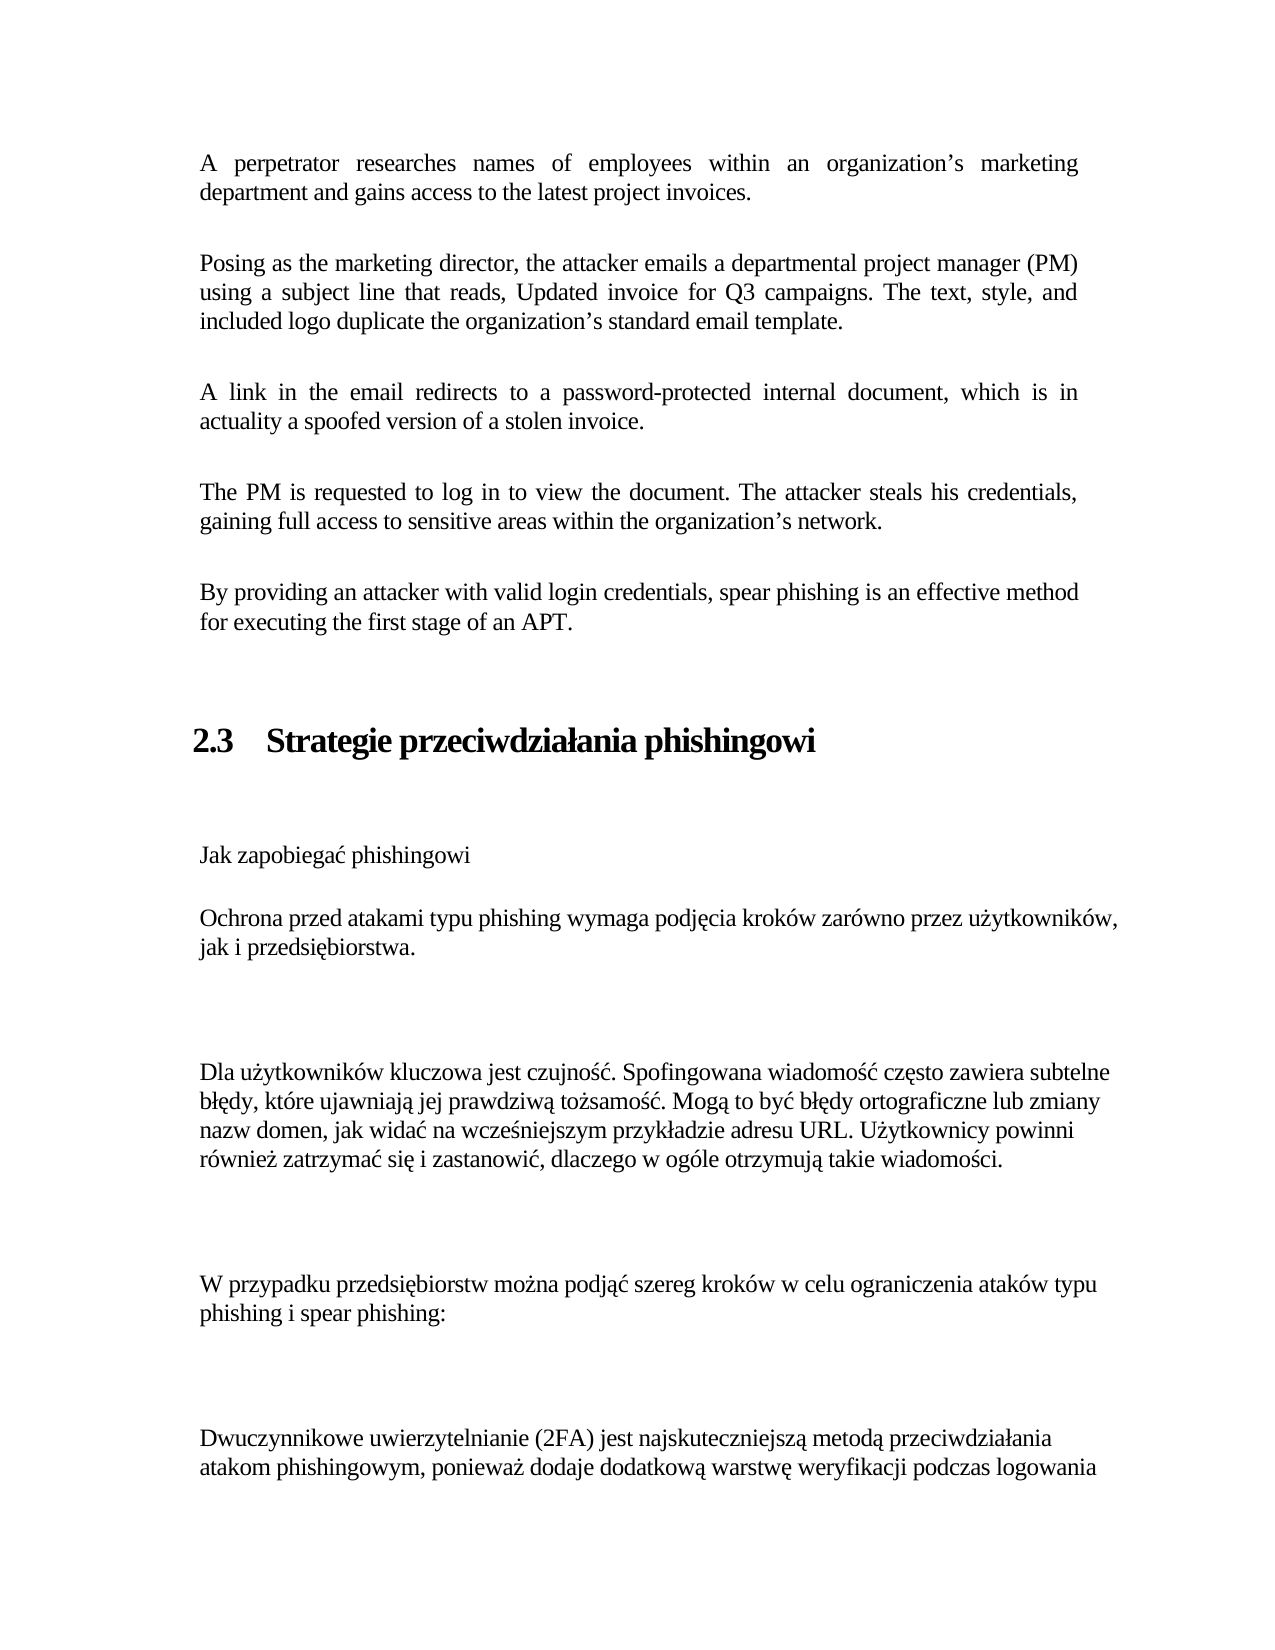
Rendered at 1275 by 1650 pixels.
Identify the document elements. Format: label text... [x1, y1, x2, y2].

text Dla użytkowników kluczowa jest czujność. Spofingowana wiadomość często zawiera subtelne błędy, które ujawniają jej prawdziwą tożsamość. Mogą to być błędy ortograficzne lub zmiany nazw domen, jak widać na wcześniejszym przykładzie adresu URL. Użytkownicy powinni również zatrzymać się i zastanowić, dlaczego w ogóle otrzymują takie wiadomości. [199, 1057, 1127, 1172]
text Ochrona przed atakami typu phishing wymaga podjęcia kroków zarówno przez użytkowników, jak i przedsiębiorstwa. [199, 903, 1127, 961]
text A link in the email redirects to a password-protected internal document, which is in actuality a spoofed version of a stolen invoice. [199, 377, 1079, 435]
text Jak zapobiegać phishingowi [199, 841, 1127, 869]
text Posing as the marketing director, the attacker emails a departmental project manager (PM) using a subject line that reads, Updated invoice for Q3 campaigns. The text, style, and included logo duplicate the organization’s standard email template. [199, 248, 1079, 335]
text By providing an attacker with valid login credentials, spear phishing is an effective method for executing the first stage of an APT. [199, 577, 1079, 635]
text A perpetrator researches names of employees within an organization’s marketing department and gains access to the latest project invoices. [199, 148, 1079, 206]
subtitle Strategie przeciwdziałania phishingowi [192, 720, 1127, 761]
text Dwuczynnikowe uwierzytelnianie (2FA) jest najskuteczniejszą metodą przeciwdziałania atakom phishingowym, ponieważ dodaje dodatkową warstwę weryfikacji podczas logowania [199, 1423, 1127, 1481]
text The PM is requested to log in to view the document. The attacker steals his credentials, gaining full access to sensitive areas within the organization’s network. [199, 477, 1079, 535]
text W przypadku przedsiębiorstw można podjąć szereg kroków w celu ograniczenia ataków typu phishing i spear phishing: [199, 1269, 1127, 1327]
